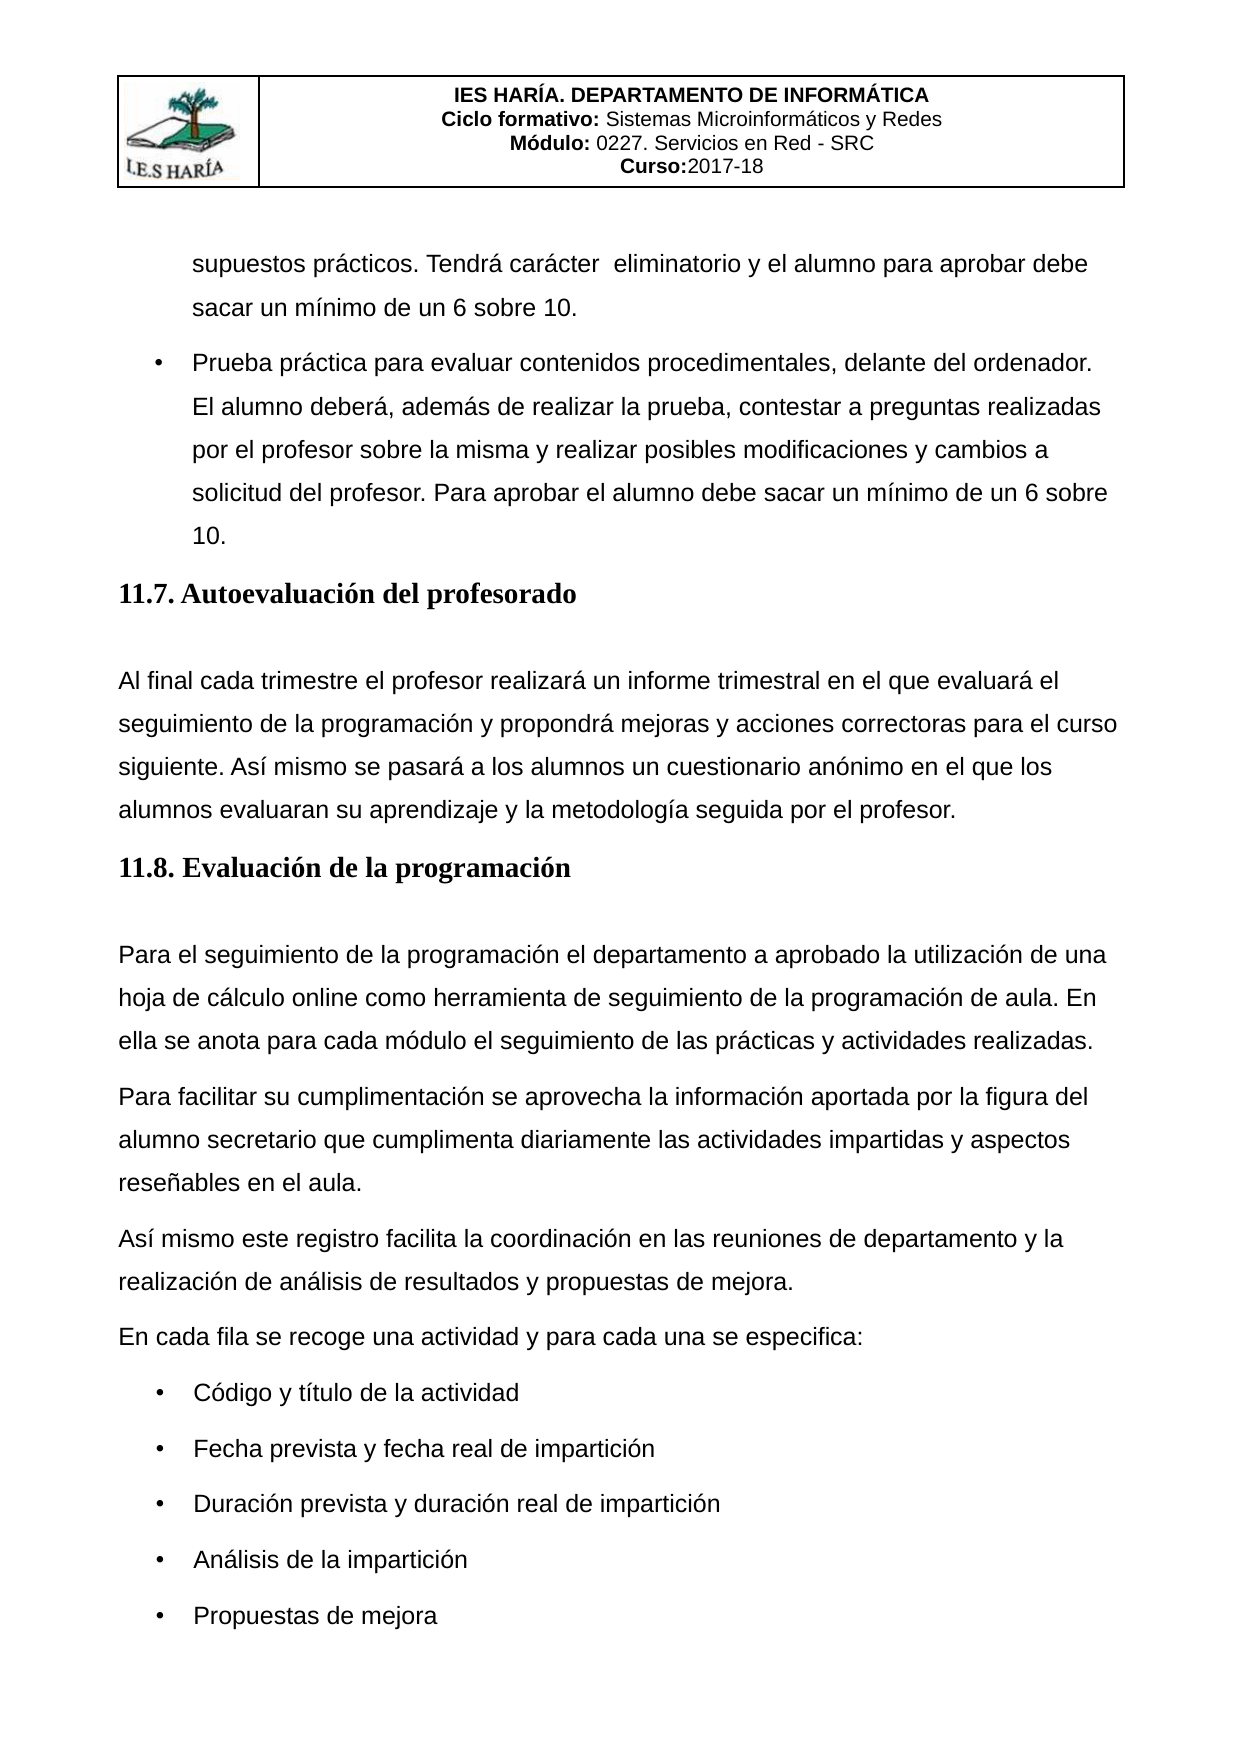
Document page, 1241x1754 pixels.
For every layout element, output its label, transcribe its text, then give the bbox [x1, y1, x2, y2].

subtitle 11.8. Evaluación de la programación [118, 851, 1122, 884]
list supuestos prácticos. Tendrá carácter eliminatorio y el alumno para aprobar debe sacar un mínimo de un 6 sobre 10. [154, 249, 1122, 321]
text Así mismo este registro facilita la coordinación en las reuniones de departamento y la realización de análisis de resultados y propuestas de mejora. [118, 1223, 1122, 1295]
text Para facilitar su cumplimentación se aprovecha la información aportada por la figura del alumno secretario que cumplimenta diariamente las actividades impartidas y aspectos reseñables en el aula. [118, 1082, 1122, 1197]
list Fecha prevista y fecha real de impartición [156, 1434, 1122, 1462]
picture [123, 82, 241, 180]
list Prueba práctica para evaluar contenidos procedimentales, delante del ordenador. El alumno deberá, además de realizar la prueba, contestar a preguntas realizadas por el profesor sobre la misma y realizar posibles modificaciones y cambios a solicitud del profesor. Para aprobar el alumno debe sacar un mínimo de un 6 sobre 10. [154, 348, 1122, 549]
list Código y título de la actividad [156, 1378, 1122, 1407]
subtitle 11.7. Autoevaluación del profesorado [118, 576, 1122, 610]
list Propuestas de mejora [156, 1601, 1122, 1630]
text Al final cada trimestre el profesor realizará un informe trimestral en el que evaluará el seguimiento de la programación y propondrá mejoras y acciones correctoras para el curso siguiente. Así mismo se pasará a los alumnos un cuestionario anónimo en el que los alumnos evaluaran su aprendizaje y la metodología seguida por el profesor. [118, 666, 1122, 824]
list Análisis de la impartición [156, 1545, 1122, 1574]
list Duración prevista y duración real de impartición [156, 1489, 1122, 1518]
text En cada fila se recoge una actividad y para cada una se especifica: [118, 1322, 1122, 1351]
text Para el seguimiento de la programación el departamento a aprobado la utilización de una hoja de cálculo online como herramienta de seguimiento de la programación de aula. En ella se anota para cada módulo el seguimiento de las prácticas y actividades realizadas. [118, 940, 1122, 1055]
